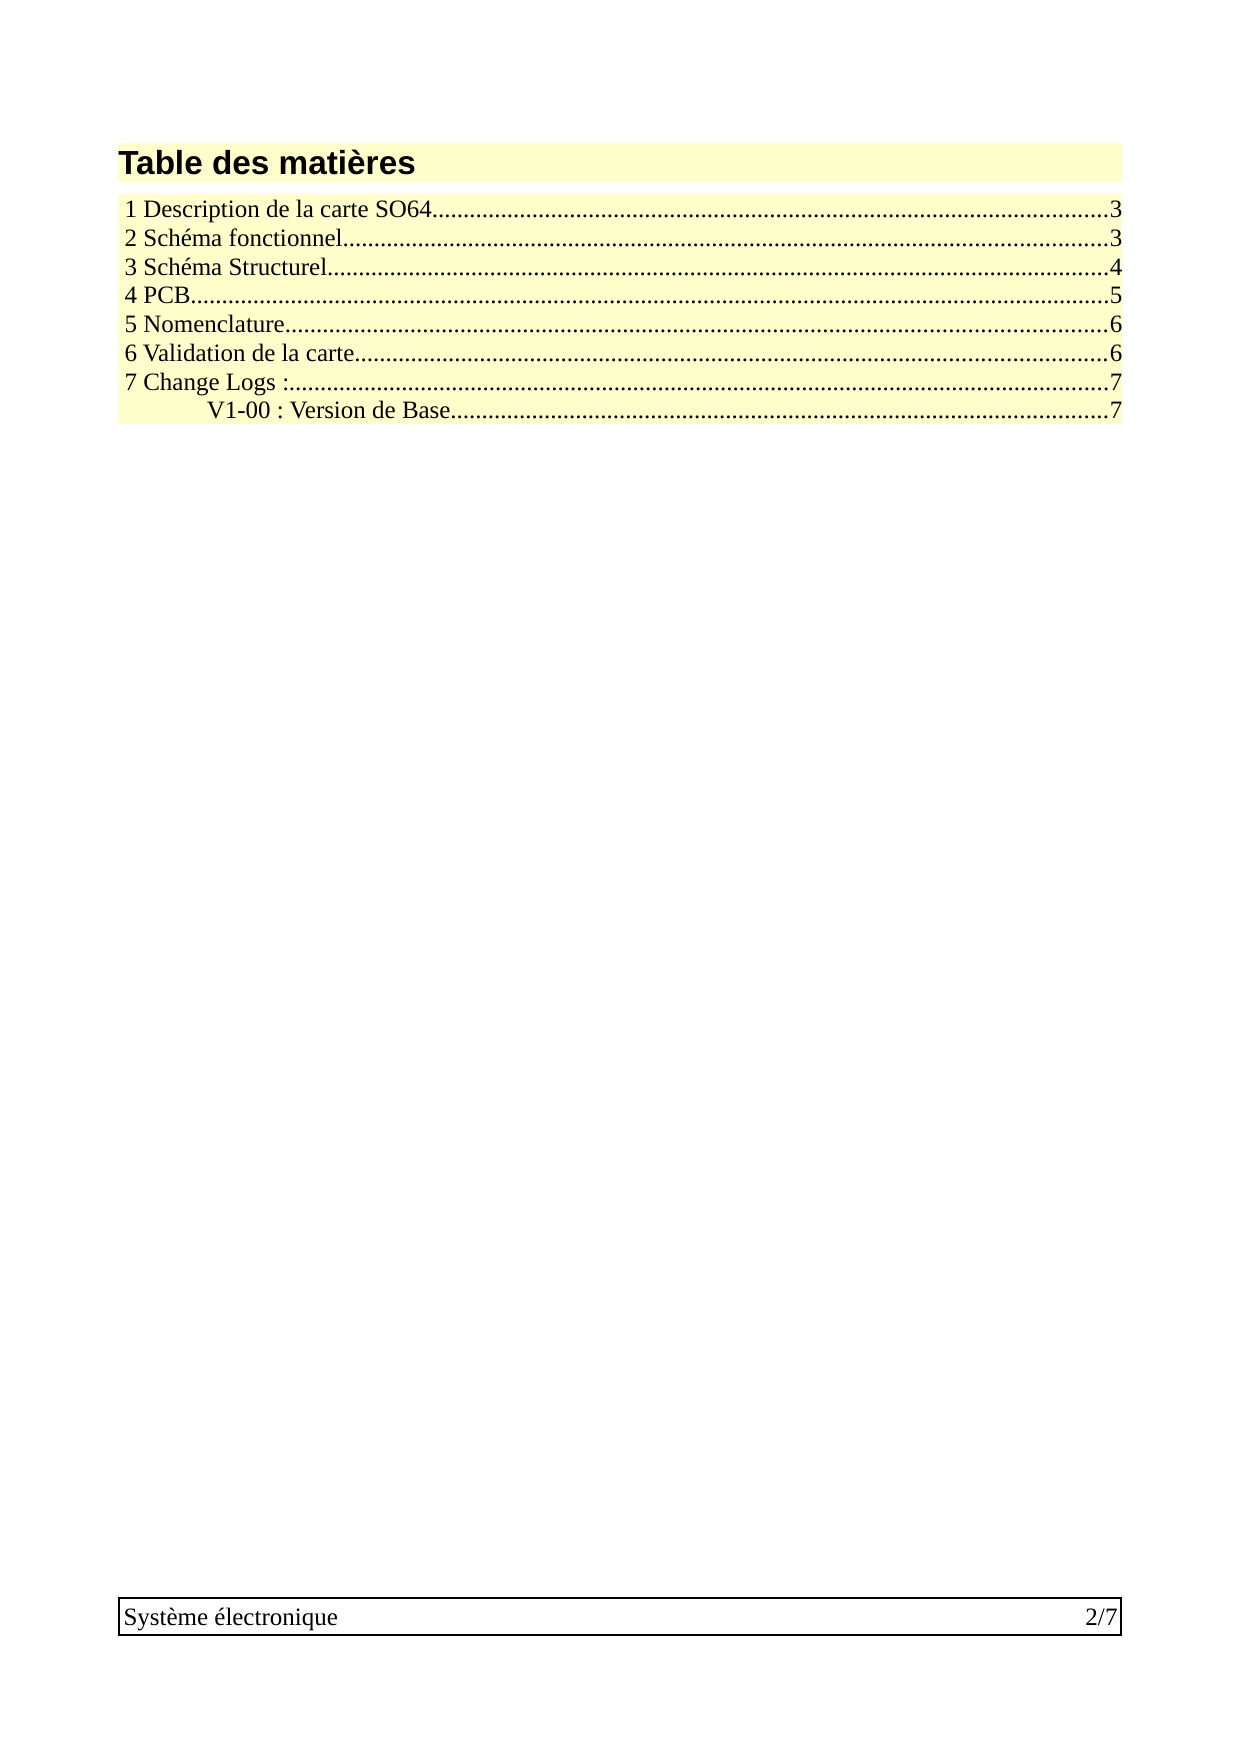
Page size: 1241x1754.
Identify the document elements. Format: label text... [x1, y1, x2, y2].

text 1 Description de la carte SO64 3 [118, 194, 1122, 223]
text 4 PCB 5 [118, 280, 1122, 309]
text V1-00 : Version de Base 7 [207, 395, 1122, 424]
text 7 Change Logs : 7 [118, 367, 1122, 395]
text 5 Nomenclature 6 [118, 309, 1122, 338]
text 3 Schéma Structurel 4 [118, 252, 1122, 280]
text 2 Schéma fonctionnel 3 [118, 223, 1122, 252]
text 6 Validation de la carte 6 [118, 338, 1122, 367]
subtitle Table des matières [118, 143, 1122, 182]
